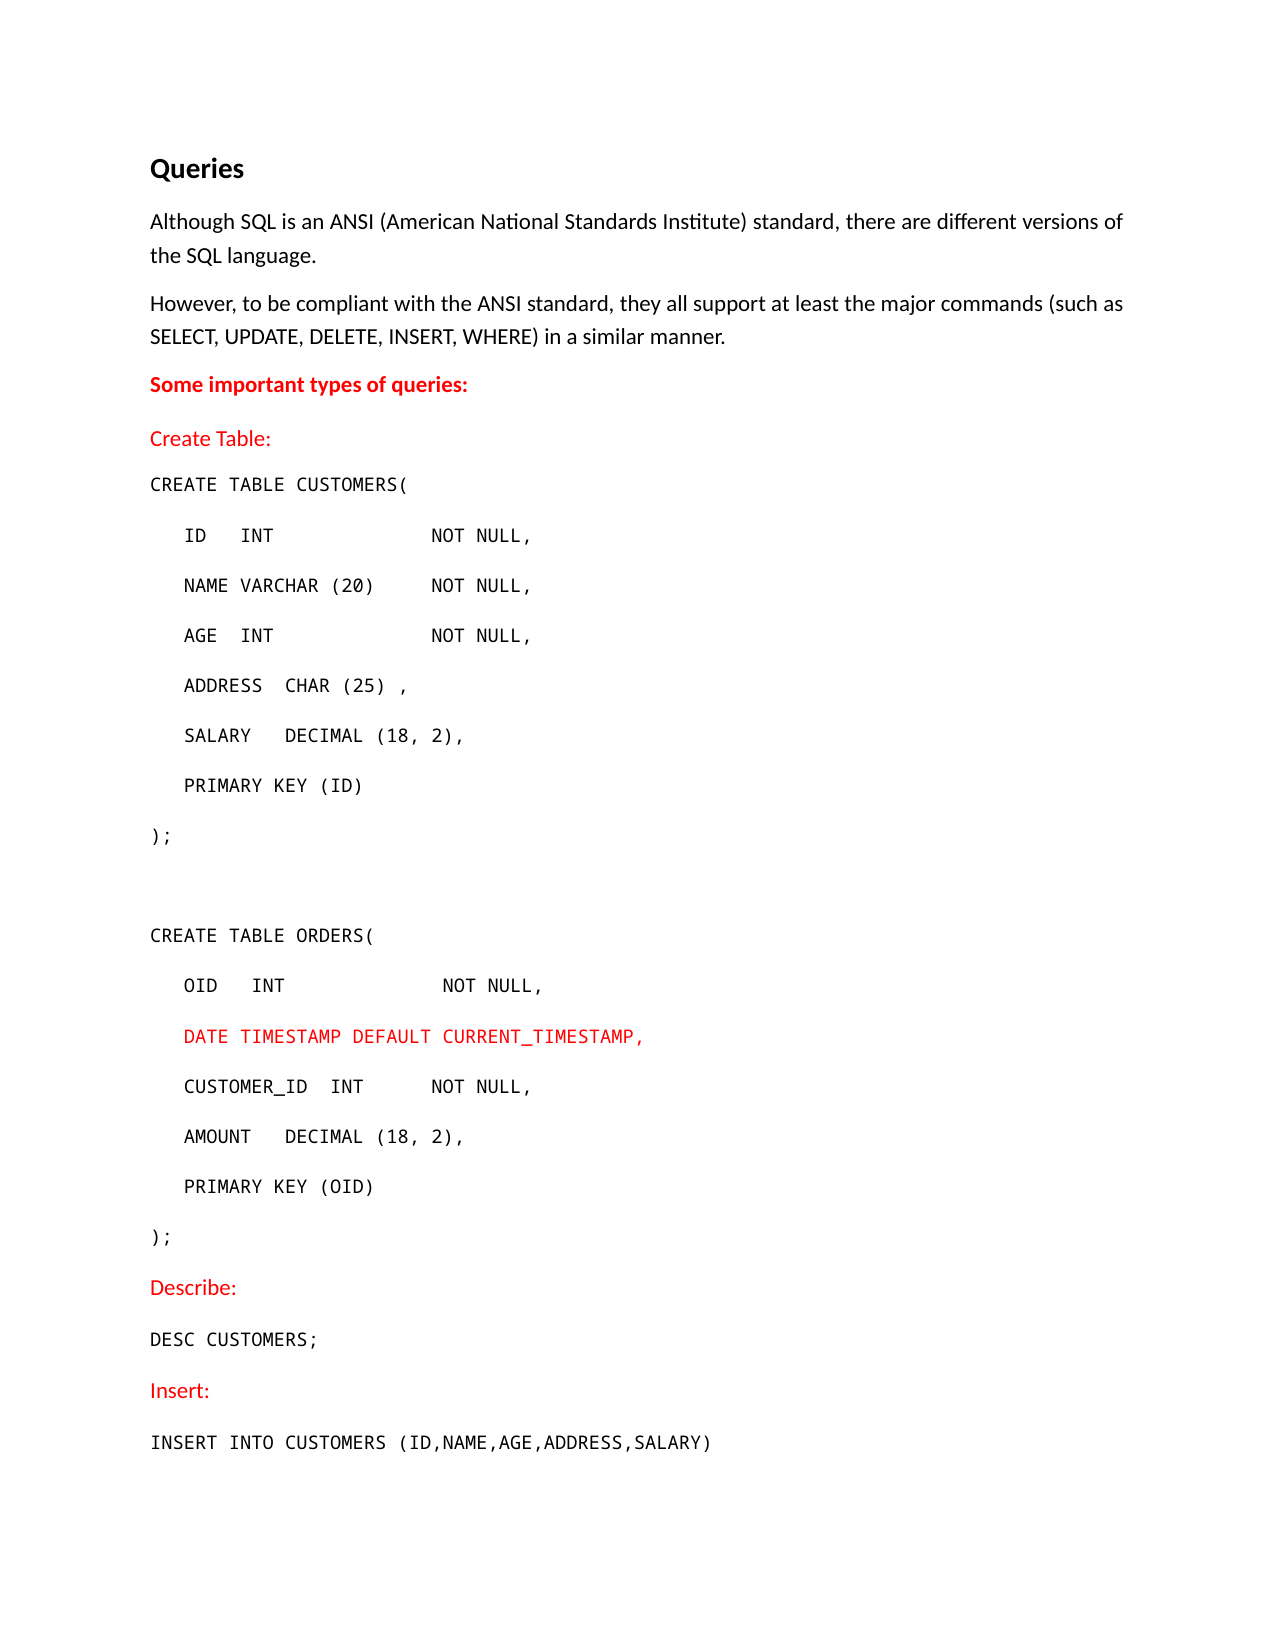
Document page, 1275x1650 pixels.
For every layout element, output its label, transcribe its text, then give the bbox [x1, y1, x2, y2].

text CUSTOMER_ID INT NOT NULL, [150, 1073, 1125, 1098]
text Insert: [150, 1377, 1125, 1404]
text Queries [150, 150, 1125, 186]
text CREATE TABLE ORDERS( [150, 923, 1125, 948]
text SALARY DECIMAL (18, 2), [150, 722, 1125, 748]
text AGE INT NOT NULL, [150, 622, 1125, 648]
text Create Table: [150, 424, 1125, 452]
text CREATE TABLE CUSTOMERS( [150, 472, 1125, 497]
text INSERT INTO CUSTOMERS (ID,NAME,AGE,ADDRESS,SALARY) [150, 1429, 1125, 1455]
text PRIMARY KEY (OID) [150, 1173, 1125, 1199]
text ); [150, 822, 1125, 848]
text PRIMARY KEY (ID) [150, 772, 1125, 798]
text Describe: [150, 1273, 1125, 1301]
text OID INT NOT NULL, [150, 973, 1125, 998]
text ); [150, 1223, 1125, 1249]
text Some important types of queries: [150, 371, 1125, 399]
text AMOUNT DECIMAL (18, 2), [150, 1123, 1125, 1149]
text ID INT NOT NULL, [150, 522, 1125, 547]
text DESC CUSTOMERS; [150, 1326, 1125, 1352]
text Although SQL is an ANSI (American National Standards Institute) standard, there are different versions of the SQL language. [150, 207, 1125, 269]
text NAME VARCHAR (20) NOT NULL, [150, 572, 1125, 597]
text DATE TIMESTAMP DEFAULT CURRENT_TIMESTAMP, [150, 1023, 1125, 1048]
text ADDRESS CHAR (25) , [150, 672, 1125, 698]
text However, to be compliant with the ANSI standard, they all support at least the major commands (such as SELECT, UPDATE, DELETE, INSERT, WHERE) in a similar manner. [150, 289, 1125, 351]
